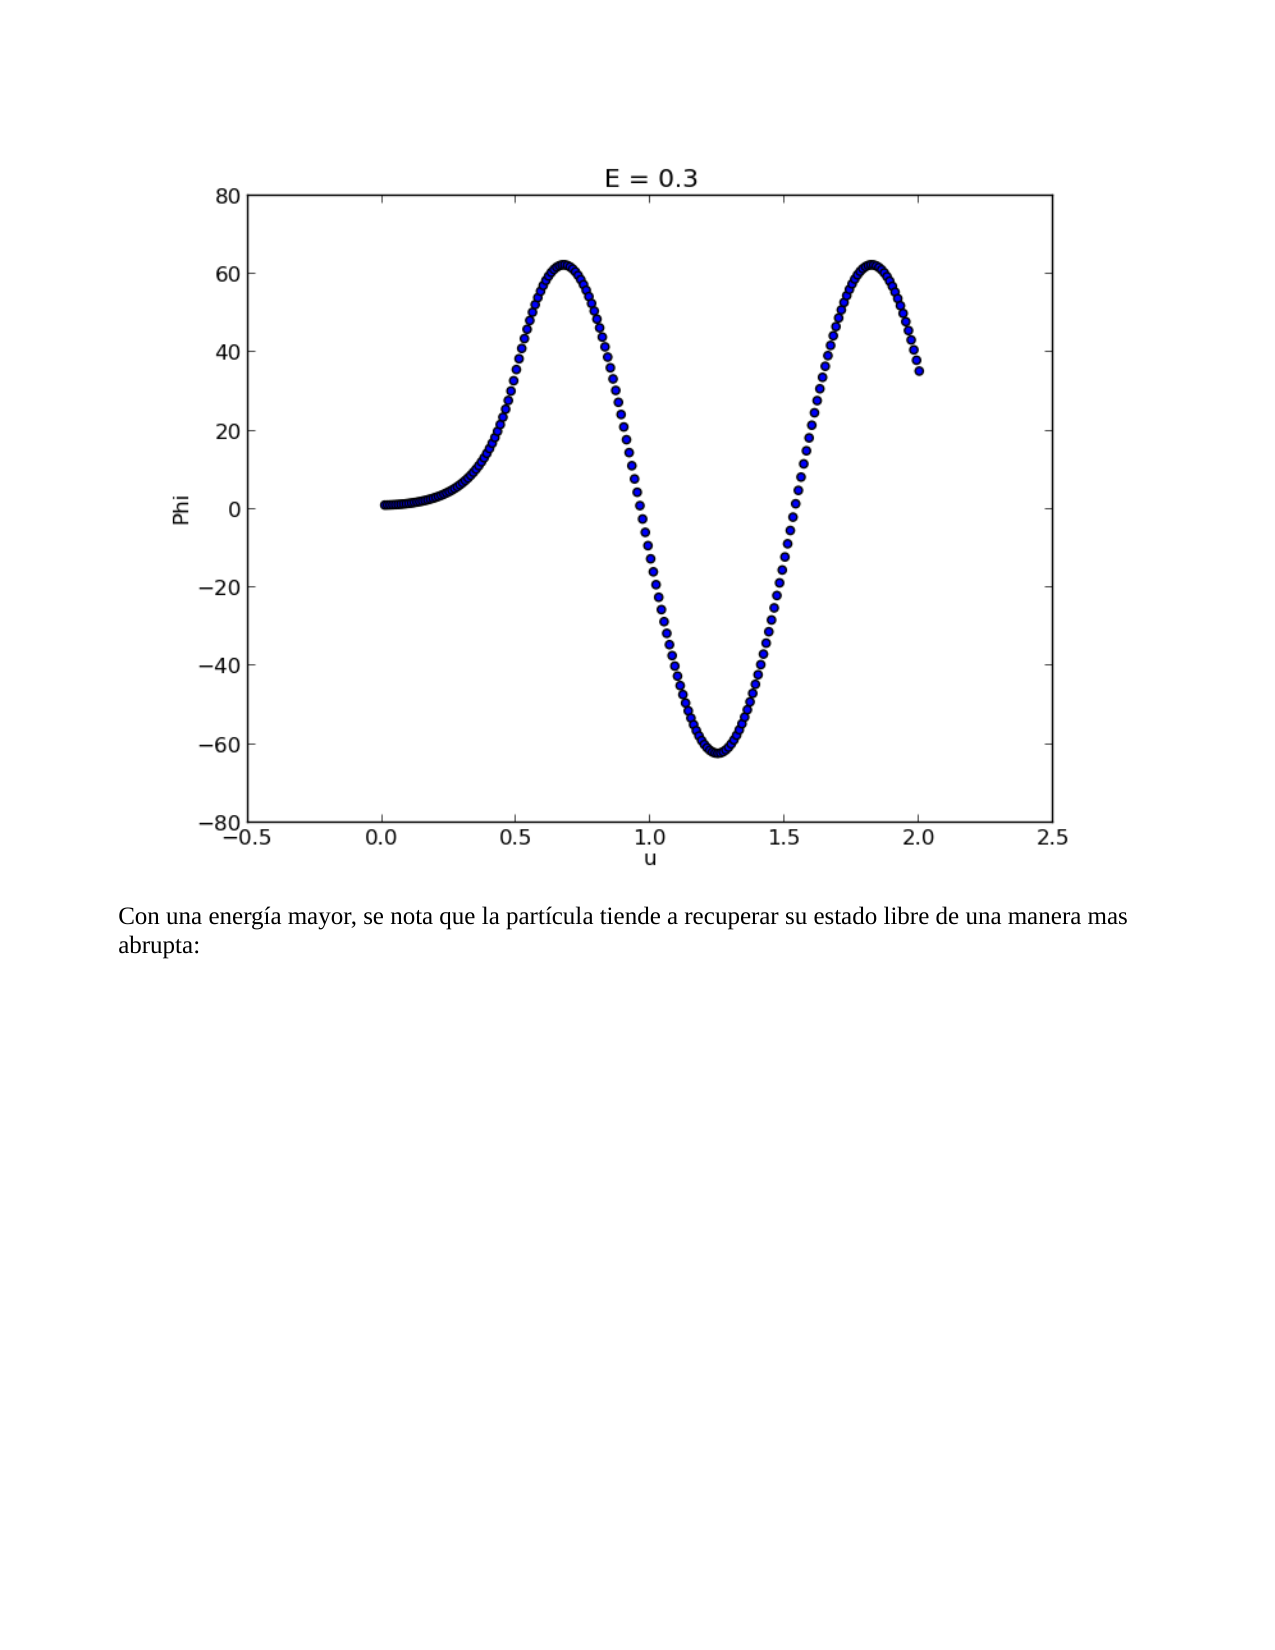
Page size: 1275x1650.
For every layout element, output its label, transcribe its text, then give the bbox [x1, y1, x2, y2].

text Con una energía mayor, se nota que la partícula tiende a recuperar su estado libre de una manera mas abrupta: [118, 901, 1157, 958]
picture [118, 118, 1157, 901]
